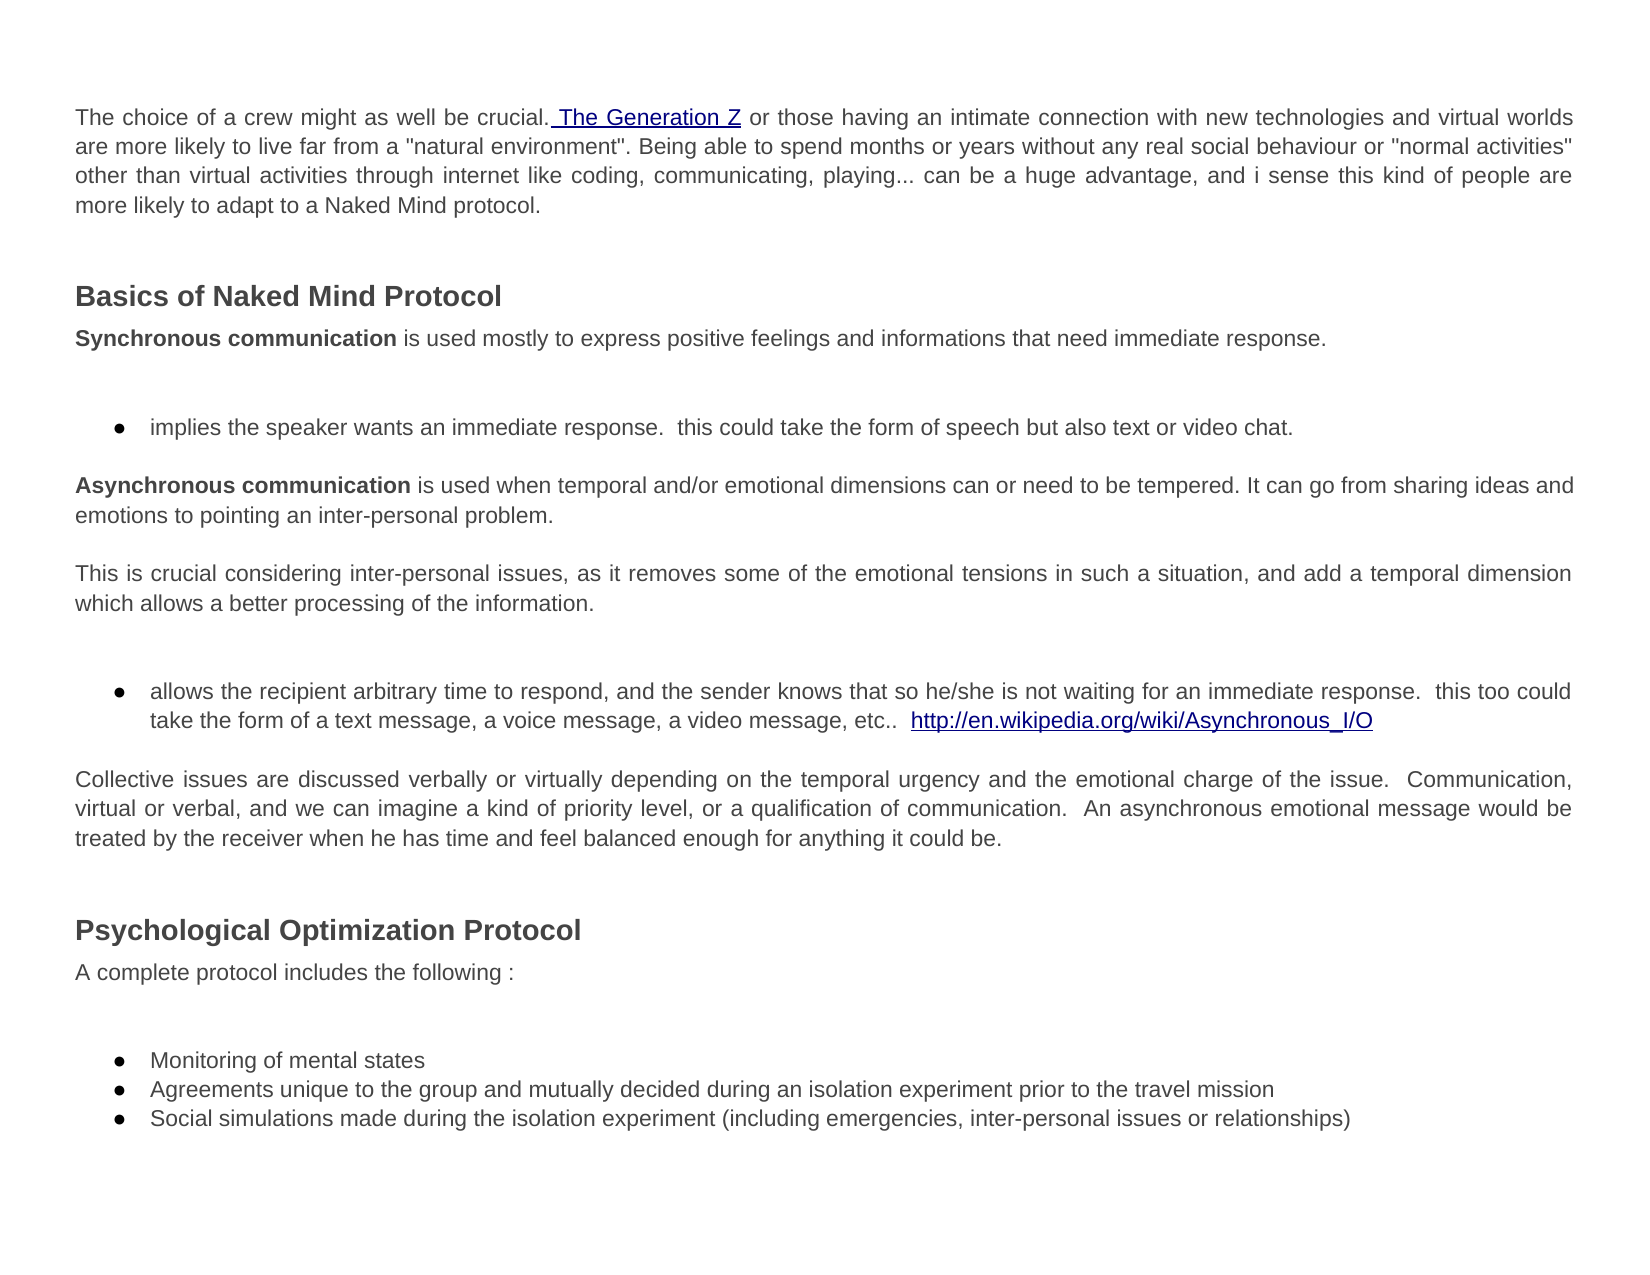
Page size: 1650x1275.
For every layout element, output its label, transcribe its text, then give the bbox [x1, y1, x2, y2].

list Agreements unique to the group and mutually decided during an isolation experiment prior to the travel mission [112, 1077, 1575, 1102]
list allows the recipient arbitrary time to respond, and the sender knows that so he/she is not waiting for an immediate response. this too could take the form of a text message, a voice message, a video message, etc.. http://en.wikipedia.org/wiki/Asynchronous_I/O [112, 679, 1575, 734]
text The choice of a crew might as well be crucial. The Generation Z or those having an intimate connection with new technologies and virtual worlds are more likely to live far from a "natural environment". Being able to spend months or years without any real social behaviour or "normal activities" other than virtual activities through internet like coding, communicating, playing... can be a huge advantage, and i sense this kind of people are more likely to adapt to a Naked Mind protocol. [75, 104, 1575, 218]
text A complete protocol includes the following : [75, 959, 1575, 985]
list Monitoring of mental states [112, 1047, 1575, 1073]
text Synchronous communication is used mostly to express positive feelings and informations that need immediate response. [75, 326, 1575, 352]
list Social simulations made during the isolation experiment (including emergencies, inter-personal issues or relationships) [112, 1106, 1575, 1132]
text Collective issues are discussed verbally or virtually depending on the temporal urgency and the emotional charge of the issue. Communication, virtual or verbal, and we can imagine a kind of priority level, or a qualification of communication. An asynchronous emotional message would be treated by the receiver when he has time and feel balanced enough for anything it could be. [75, 767, 1575, 851]
list implies the speaker wants an immediate response. this could take the form of speech but also text or video chat. [112, 414, 1575, 440]
subtitle Basics of Naked Mind Protocol [75, 280, 1575, 313]
subtitle Psychological Optimization Protocol [75, 913, 1575, 946]
text This is crucial considering inter-personal issues, as it removes some of the emotional tensions in such a situation, and add a temporal dimension which allows a better processing of the information. [75, 561, 1575, 616]
text Asynchronous communication is used when temporal and/or emotional dimensions can or need to be tempered. It can go from sharing ideas and emotions to pointing an inter-personal problem. [75, 473, 1575, 528]
